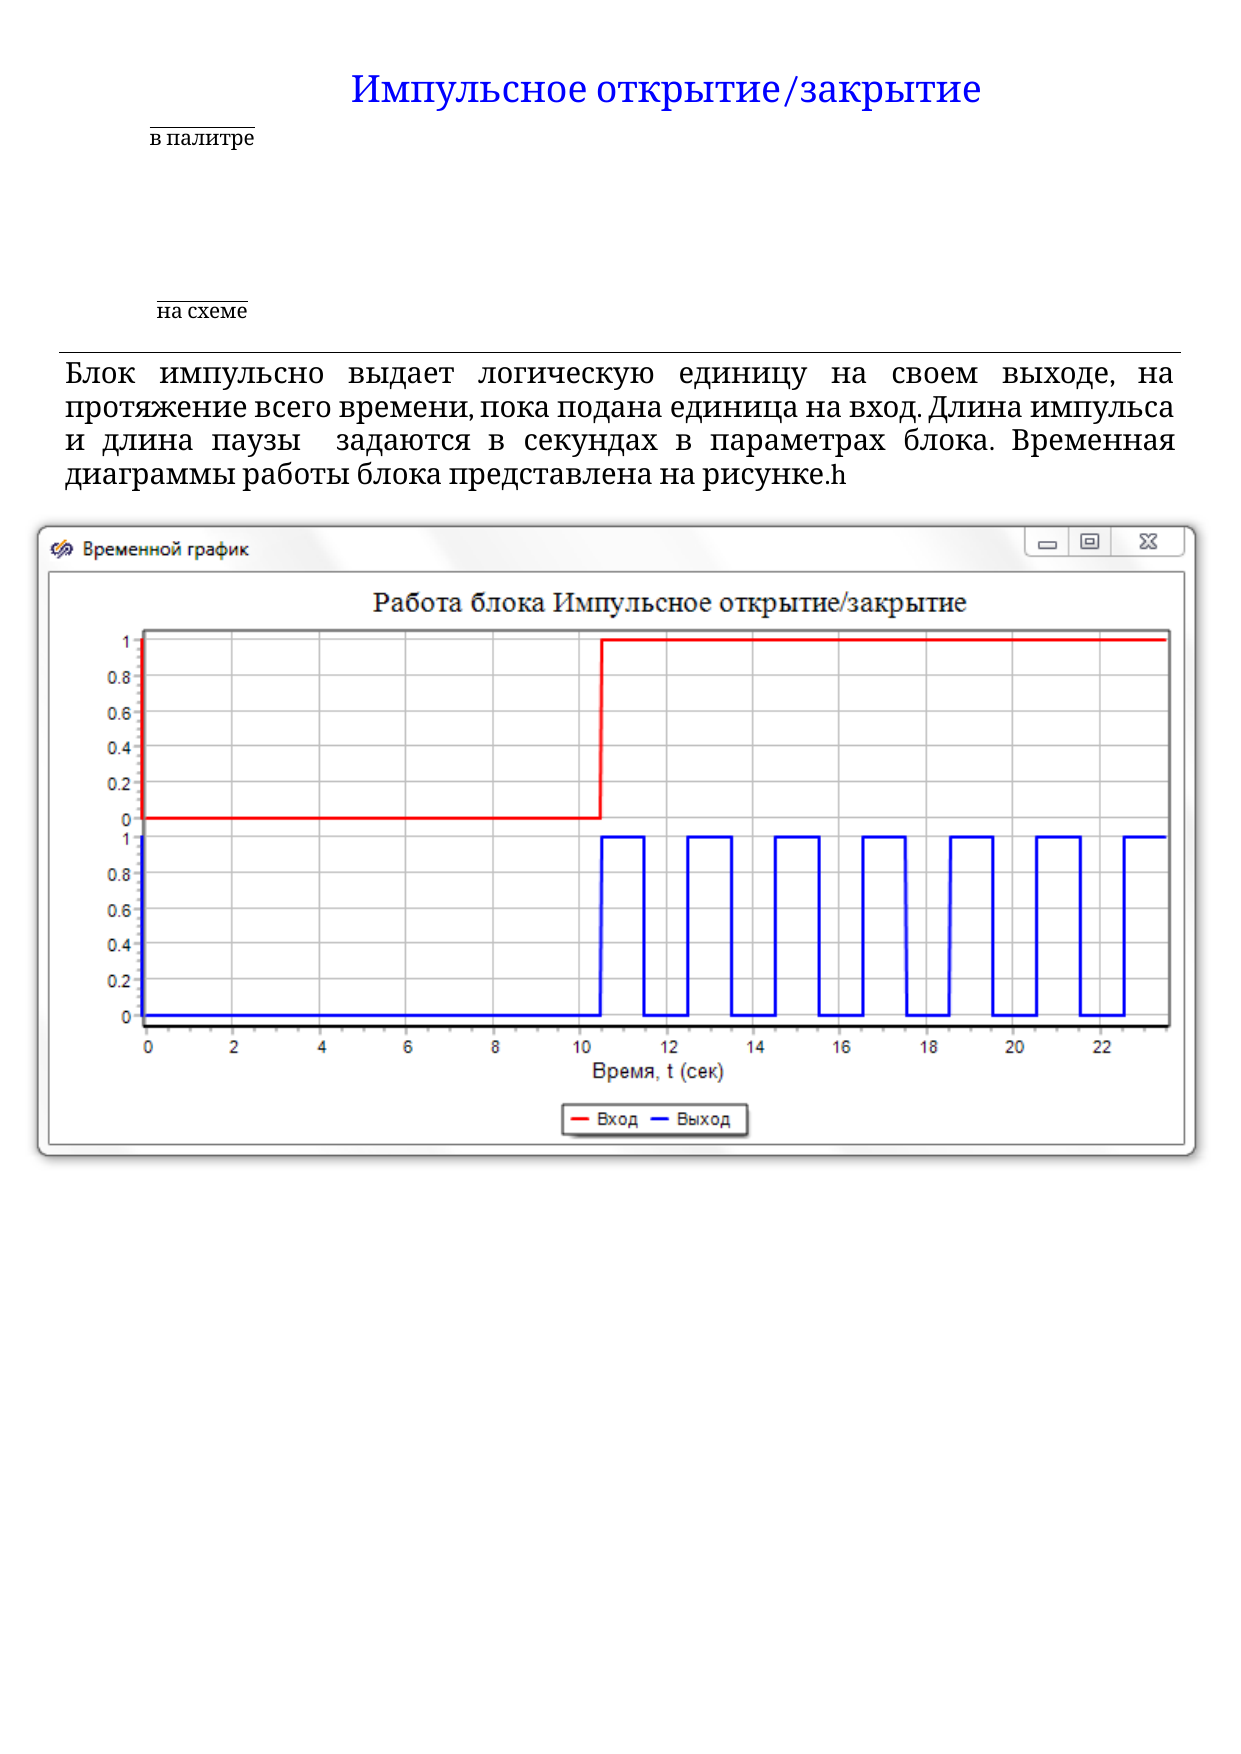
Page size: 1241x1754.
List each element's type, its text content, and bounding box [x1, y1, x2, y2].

table_cell [345, 121, 1181, 178]
table_cell в палитре [59, 121, 345, 178]
table_header Импульсное открытие/закрытие [345, 59, 1181, 121]
table_cell [59, 1180, 1181, 1231]
table_cell Блок импульсно выдает логическую единицу на своем выходе, на протяжение всего времени, пока подана единица на вход. Длина импульса и длина паузы задаются в секундах в параметрах блока. Временная диаграммы работы блока представлена на рисунке.h [59, 353, 1181, 504]
table_cell [59, 178, 345, 294]
table_cell [345, 294, 1181, 352]
table_cell на схеме [59, 294, 345, 352]
table_header [59, 59, 345, 121]
table_cell [345, 178, 1181, 294]
picture [17, 504, 1223, 1180]
